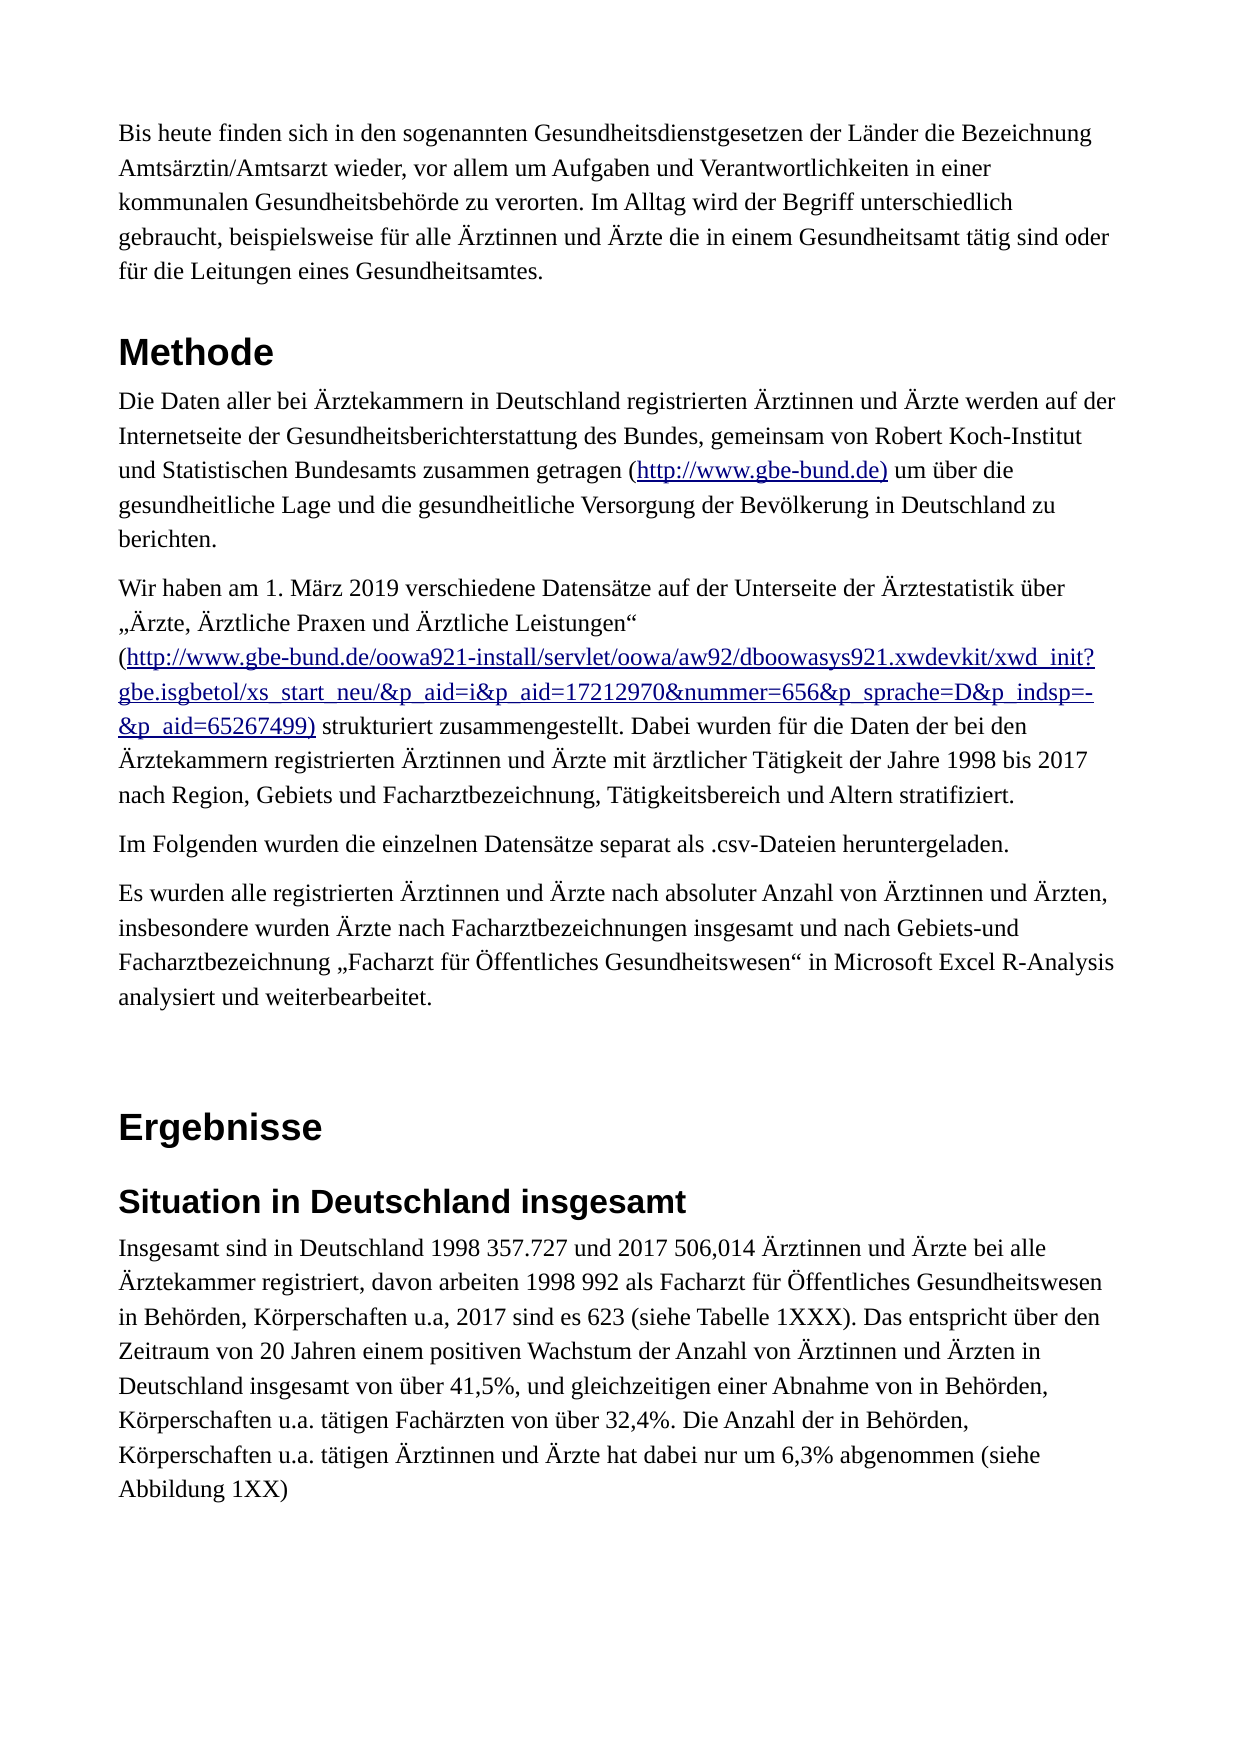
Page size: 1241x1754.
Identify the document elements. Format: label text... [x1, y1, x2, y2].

text Die Daten aller bei Ärztekammern in Deutschland registrierten Ärztinnen und Ärzte werden auf der Internetseite der Gesundheitsberichterstattung des Bundes, gemeinsam von Robert Koch-Institut und Statistischen Bundesamts zusammen getragen (http://www.gbe-bund.de) um über die gesundheitliche Lage und die gesundheitliche Versorgung der Bevölkerung in Deutschland zu berichten. [118, 386, 1122, 553]
subtitle Situation in Deutschland insgesamt [118, 1182, 1122, 1220]
text Insgesamt sind in Deutschland 1998 357.727 und 2017 506,014 Ärztinnen und Ärzte bei alle Ärztekammer registriert, davon arbeiten 1998 992 als Facharzt für Öffentliches Gesundheitswesen in Behörden, Körperschaften u.a, 2017 sind es 623 (siehe Tabelle 1XXX). Das entspricht über den Zeitraum von 20 Jahren einem positiven Wachstum der Anzahl von Ärztinnen und Ärzten in Deutschland insgesamt von über 41,5%, und gleichzeitigen einer Abnahme von in Behörden, Körperschaften u.a. tätigen Fachärzten von über 32,4%. Die Anzahl der in Behörden, Körperschaften u.a. tätigen Ärztinnen und Ärzte hat dabei nur um 6,3% abgenommen (siehe Abbildung 1XX) [118, 1233, 1122, 1503]
subtitle Methode [118, 330, 1122, 374]
text Wir haben am 1. März 2019 verschiedene Datensätze auf der Unterseite der Ärztestatistik über „Ärzte, Ärztliche Praxen und Ärztliche Leistungen“ (http://www.gbe-bund.de/oowa921-install/servlet/oowa/aw92/dboowasys921.xwdevkit/xwd_init?gbe.isgbetol/xs_start_neu/&p_aid=i&p_aid=17212970&nummer=656&p_sprache=D&p_indsp=-&p_aid=65267499) strukturiert zusammengestellt. Dabei wurden für die Daten der bei den Ärztekammern registrierten Ärztinnen und Ärzte mit ärztlicher Tätigkeit der Jahre 1998 bis 2017 nach Region, Gebiets und Facharztbezeichnung, Tätigkeitsbereich und Altern stratifiziert. [118, 573, 1122, 809]
text Im Folgenden wurden die einzelnen Datensätze separat als .csv-Dateien heruntergeladen. [118, 829, 1122, 858]
subtitle Ergebnisse [118, 1105, 1122, 1148]
text Es wurden alle registrierten Ärztinnen und Ärzte nach absoluter Anzahl von Ärztinnen und Ärzten, insbesondere wurden Ärzte nach Facharztbezeichnungen insgesamt und nach Gebiets-und Facharztbezeichnung „Facharzt für Öffentliches Gesundheitswesen“ in Microsoft Excel R-Analysis analysiert und weiterbearbeitet. [118, 878, 1122, 1010]
text Bis heute finden sich in den sogenannten Gesundheitsdienstgesetzen der Länder die Bezeichnung Amtsärztin/Amtsarzt wieder, vor allem um Aufgaben und Verantwortlichkeiten in einer kommunalen Gesundheitsbehörde zu verorten. Im Alltag wird der Begriff unterschiedlich gebraucht, beispielsweise für alle Ärztinnen und Ärzte die in einem Gesundheitsamt tätig sind oder für die Leitungen eines Gesundheitsamtes. [118, 118, 1122, 285]
